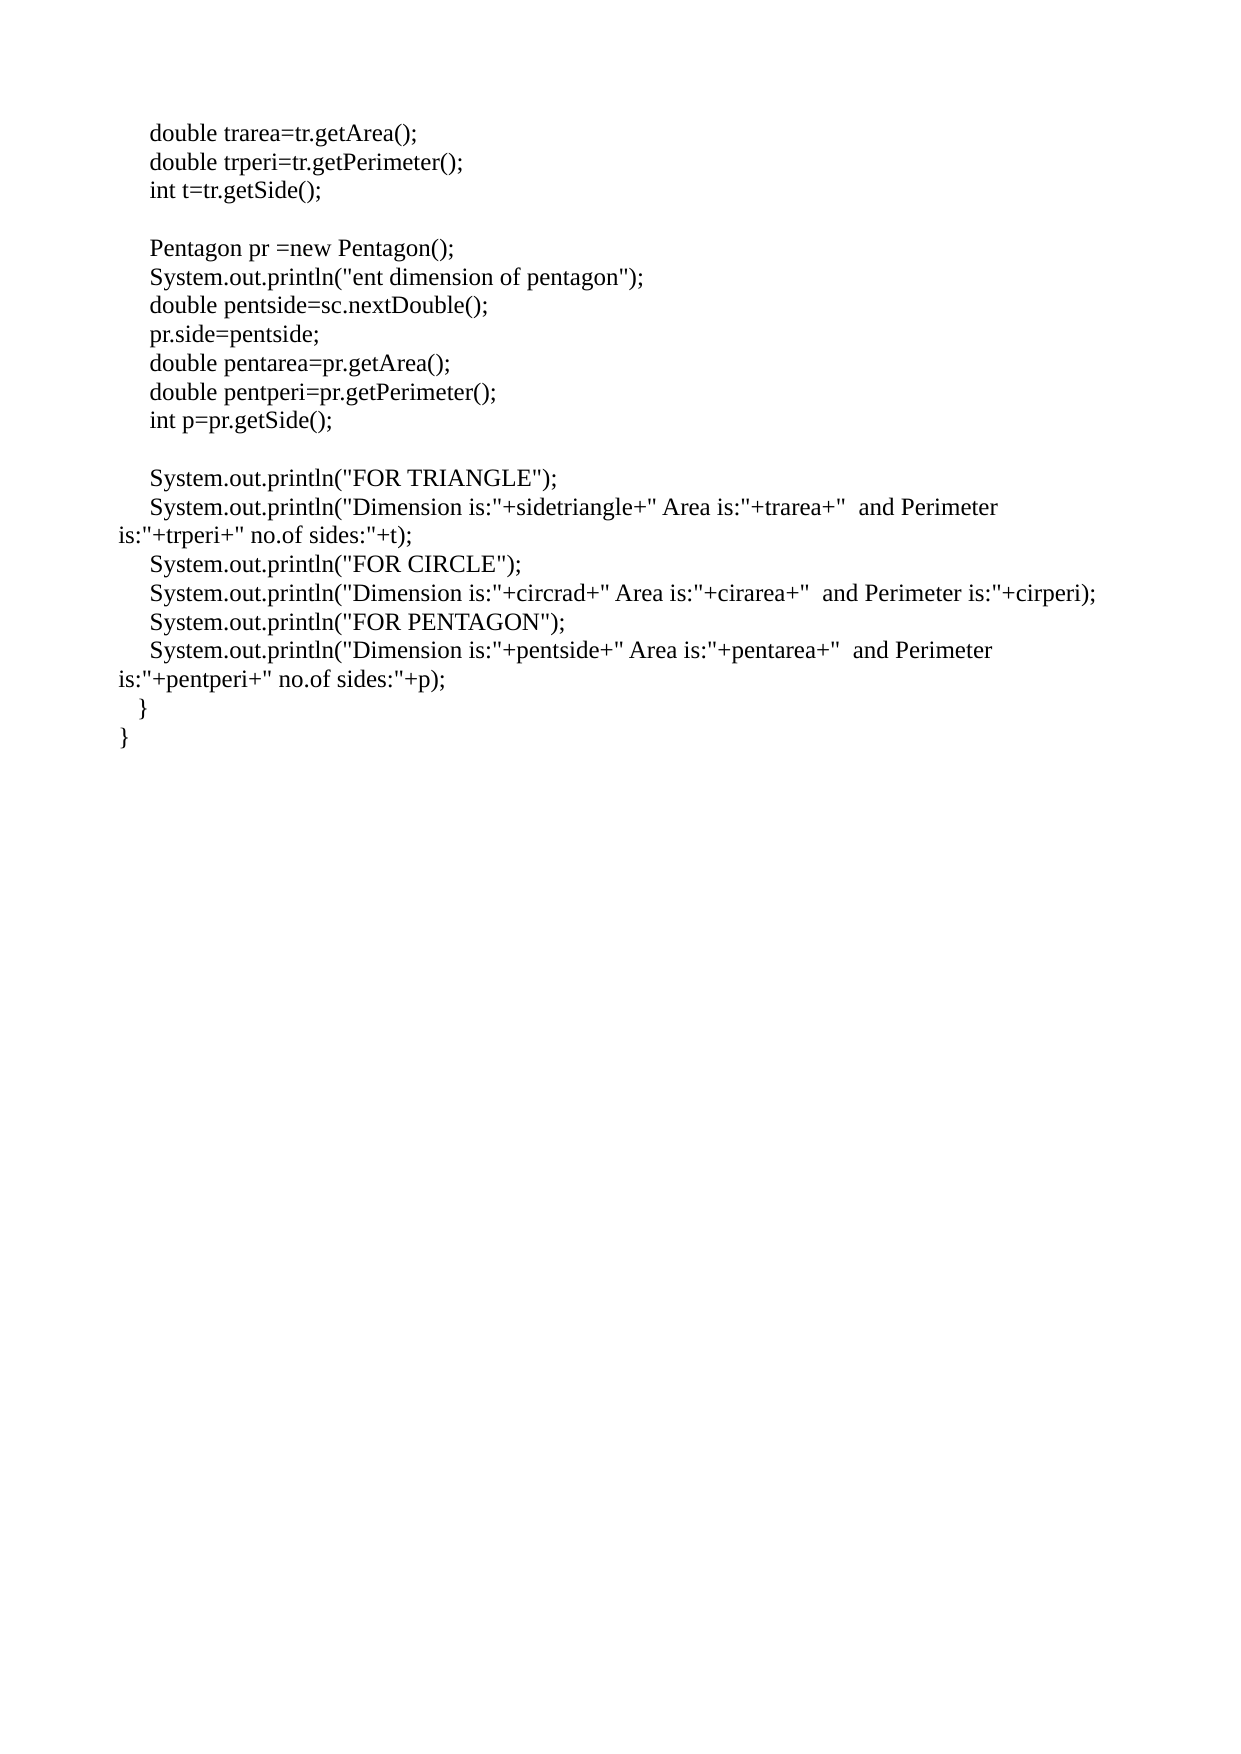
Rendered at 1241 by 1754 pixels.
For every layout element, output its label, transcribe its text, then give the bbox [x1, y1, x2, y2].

text System.out.println("Dimension is:"+pentside+" Area is:"+pentarea+" and Perimeter is:"+pentperi+" no.of sides:"+p); [118, 636, 1122, 693]
text double trarea=tr.getArea(); [118, 118, 1122, 147]
text System.out.println("Dimension is:"+circrad+" Area is:"+cirarea+" and Perimeter is:"+cirperi); [118, 578, 1122, 607]
text System.out.println("FOR CIRCLE"); [118, 549, 1122, 578]
text System.out.println("ent dimension of pentagon"); [118, 262, 1122, 291]
text System.out.println("Dimension is:"+sidetriangle+" Area is:"+trarea+" and Perimeter is:"+trperi+" no.of sides:"+t); [118, 492, 1122, 549]
text Pentagon pr =new Pentagon(); [118, 233, 1122, 262]
text pr.side=pentside; [118, 319, 1122, 348]
text double trperi=tr.getPerimeter(); [118, 147, 1122, 176]
text double pentperi=pr.getPerimeter(); [118, 377, 1122, 406]
text System.out.println("FOR PENTAGON"); [118, 607, 1122, 636]
text double pentside=sc.nextDouble(); [118, 291, 1122, 319]
text int t=tr.getSide(); [118, 176, 1122, 204]
text System.out.println("FOR TRIANGLE"); [118, 463, 1122, 492]
text } [118, 722, 1122, 751]
text double pentarea=pr.getArea(); [118, 348, 1122, 377]
text int p=pr.getSide(); [118, 406, 1122, 434]
text } [118, 693, 1122, 722]
